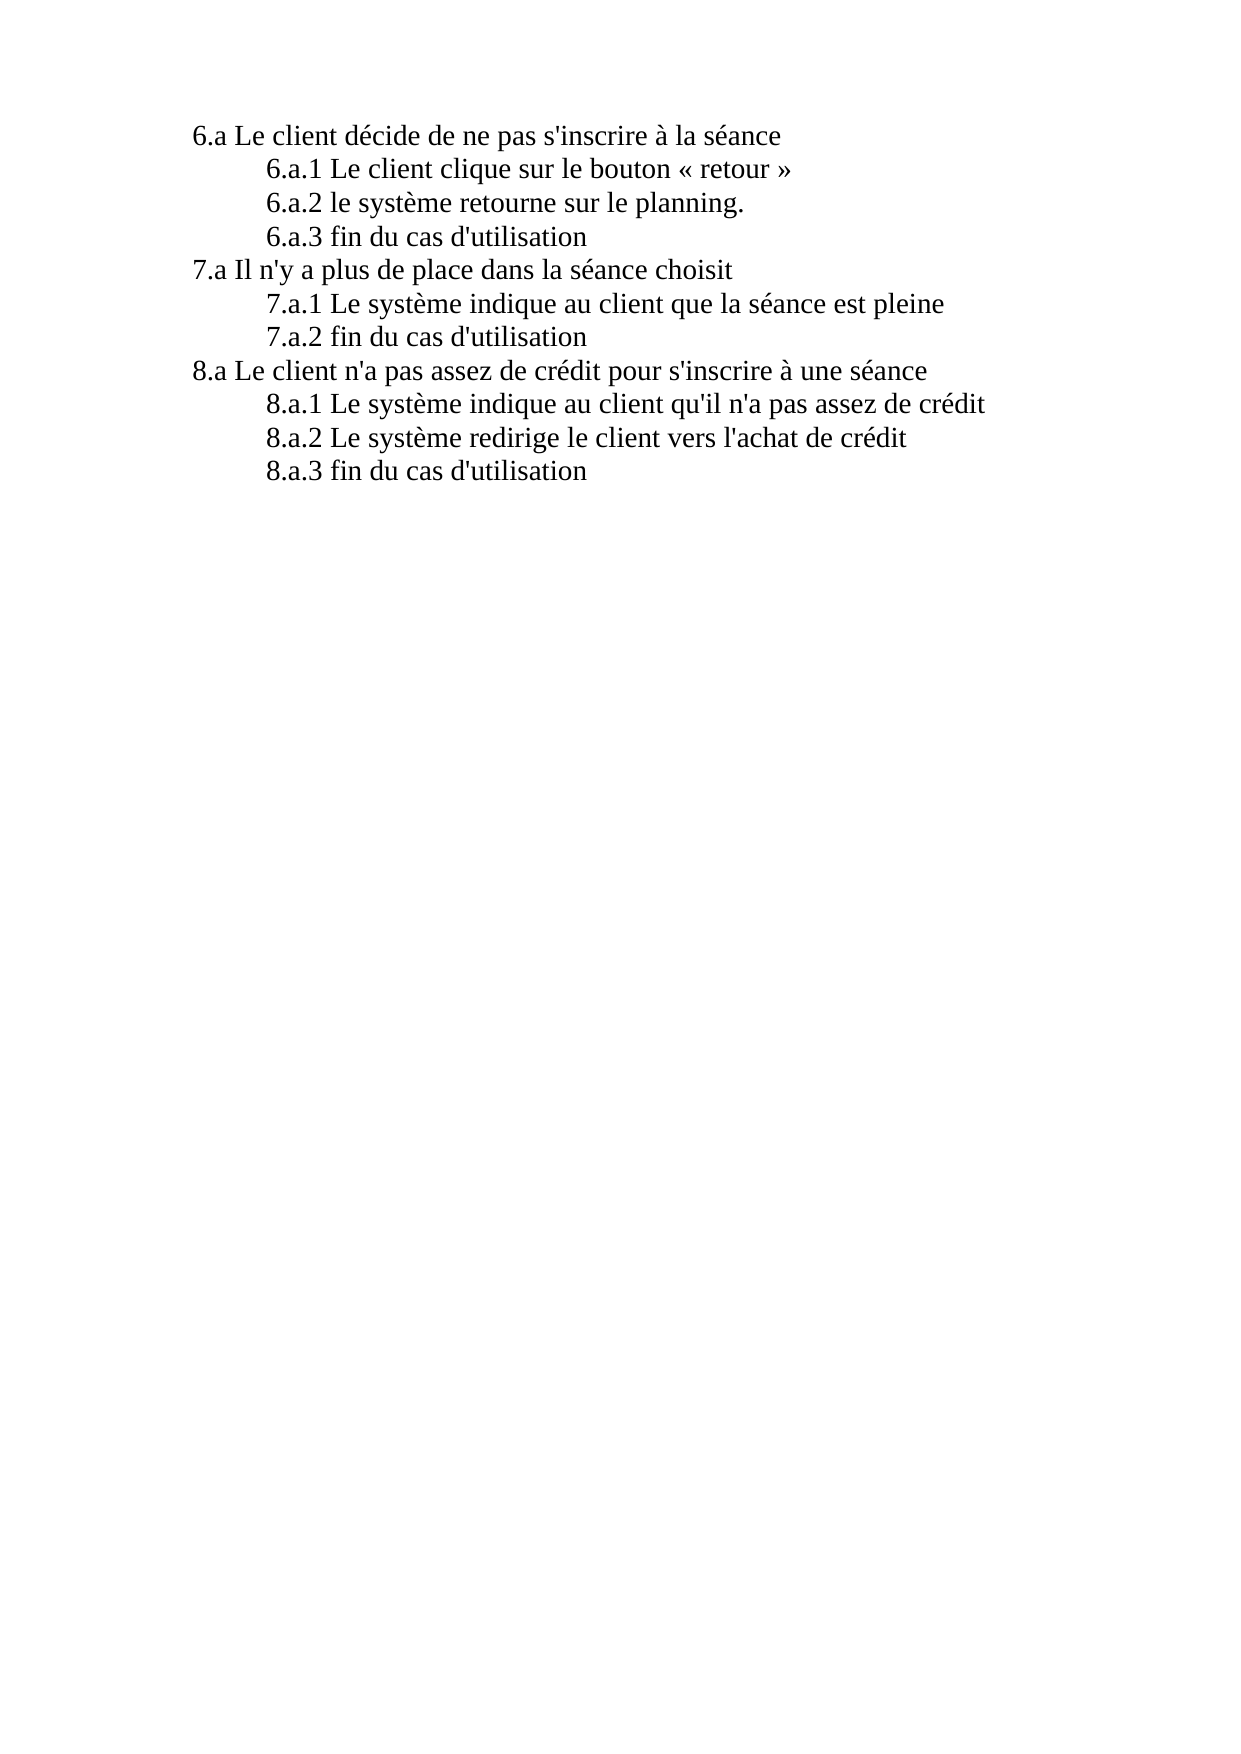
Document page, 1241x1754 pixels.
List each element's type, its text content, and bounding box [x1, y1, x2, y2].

text 8.a.1 Le système indique au client qu'il n'a pas assez de crédit [118, 386, 1122, 420]
text 6.a Le client décide de ne pas s'inscrire à la séance [118, 118, 1122, 152]
text 8.a.2 Le système redirige le client vers l'achat de crédit [118, 420, 1122, 453]
text 7.a Il n'y a plus de place dans la séance choisit [118, 252, 1122, 286]
text 8.a Le client n'a pas assez de crédit pour s'inscrire à une séance [118, 353, 1122, 386]
text 7.a.2 fin du cas d'utilisation [118, 319, 1122, 353]
text 6.a.3 fin du cas d'utilisation [118, 219, 1122, 252]
text 8.a.3 fin du cas d'utilisation [118, 453, 1122, 487]
text 6.a.1 Le client clique sur le bouton « retour » [118, 152, 1122, 185]
text 7.a.1 Le système indique au client que la séance est pleine [118, 286, 1122, 319]
text 6.a.2 le système retourne sur le planning. [118, 185, 1122, 219]
